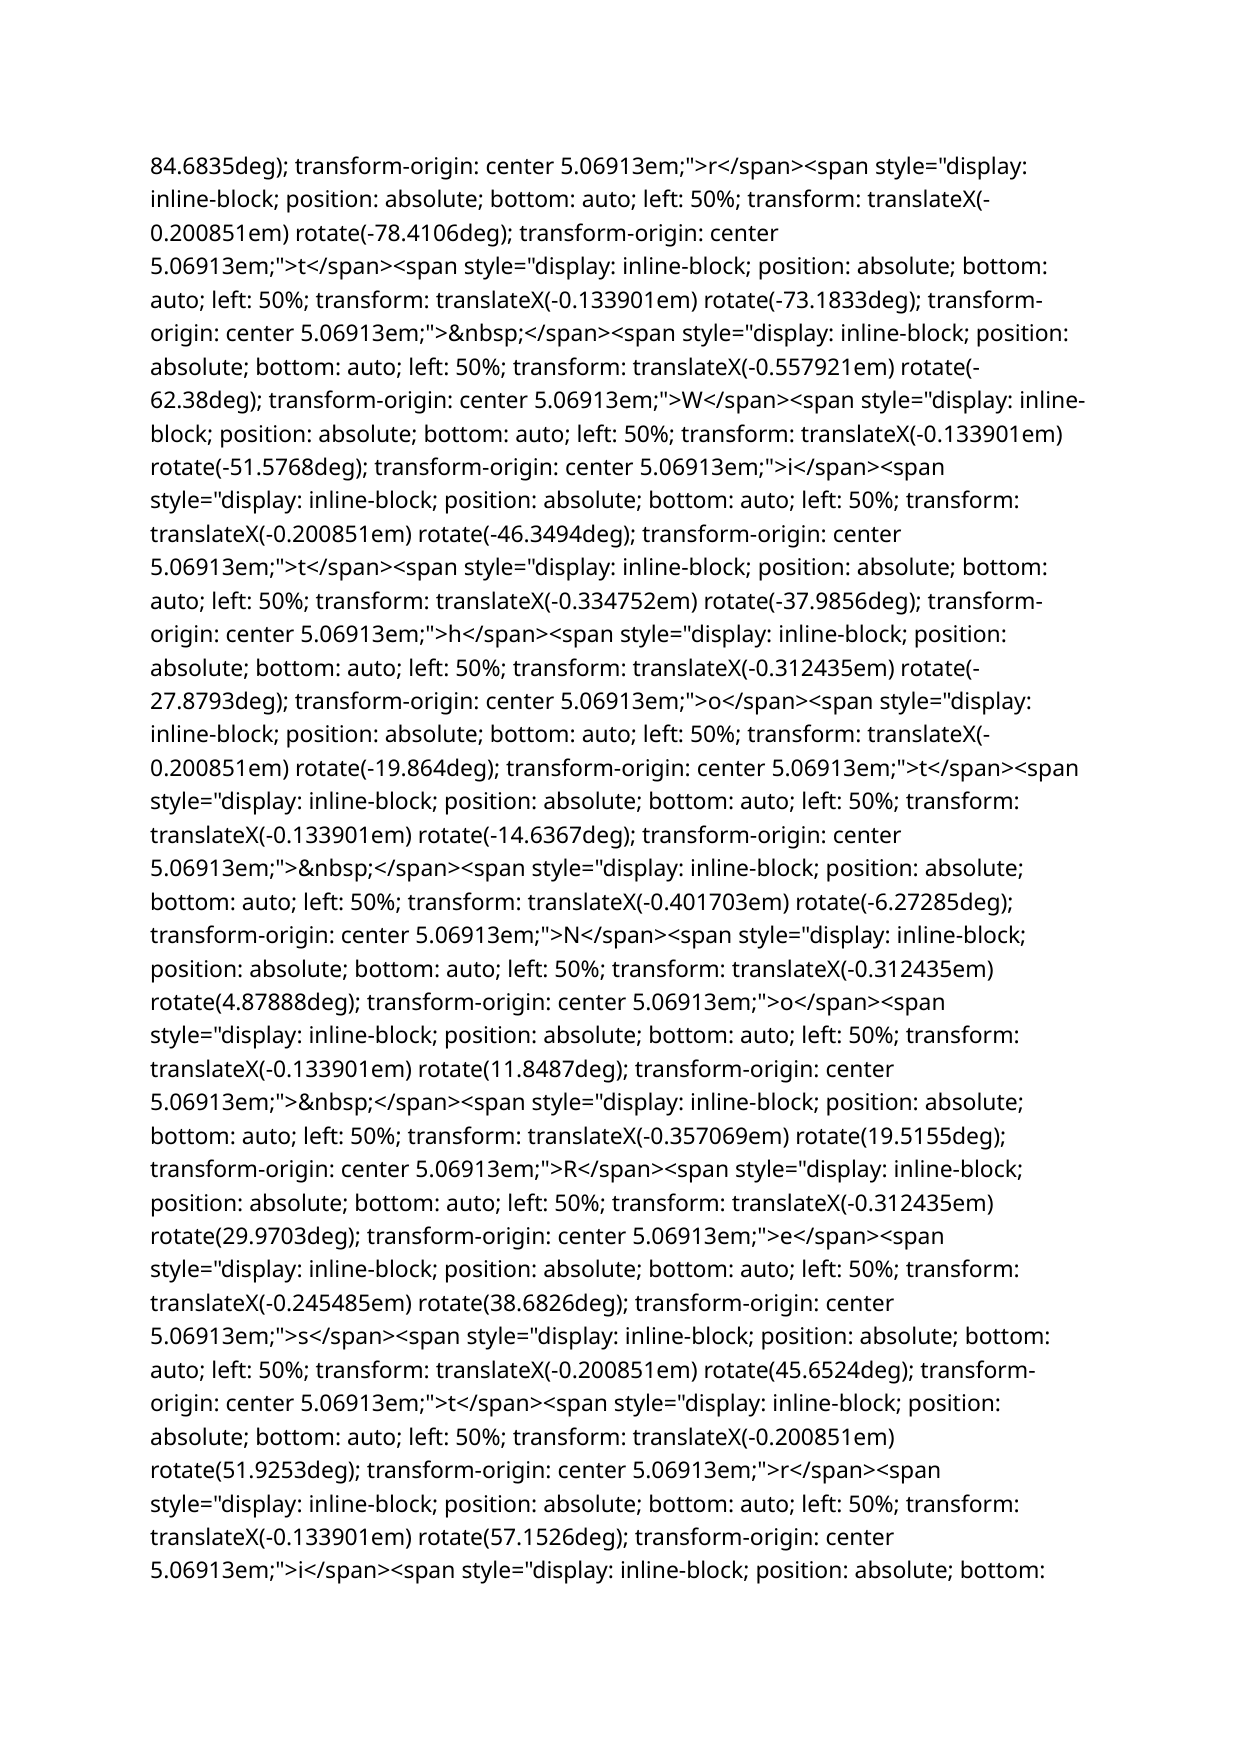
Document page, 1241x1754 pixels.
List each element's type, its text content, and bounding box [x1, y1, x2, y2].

text 84.6835deg); transform-origin: center 5.06913em;">r</span><span style="display: inline-block; position: absolute; bottom: auto; left: 50%; transform: translateX(-0.200851em) rotate(-78.4106deg); transform-origin: center 5.06913em;">t</span><span style="display: inline-block; position: absolute; bottom: auto; left: 50%; transform: translateX(-0.133901em) rotate(-73.1833deg); transform-origin: center 5.06913em;">&nbsp;</span><span style="display: inline-block; position: absolute; bottom: auto; left: 50%; transform: translateX(-0.557921em) rotate(-62.38deg); transform-origin: center 5.06913em;">W</span><span style="display: inline-block; position: absolute; bottom: auto; left: 50%; transform: translateX(-0.133901em) rotate(-51.5768deg); transform-origin: center 5.06913em;">i</span><span style="display: inline-block; position: absolute; bottom: auto; left: 50%; transform: translateX(-0.200851em) rotate(-46.3494deg); transform-origin: center 5.06913em;">t</span><span style="display: inline-block; position: absolute; bottom: auto; left: 50%; transform: translateX(-0.334752em) rotate(-37.9856deg); transform-origin: center 5.06913em;">h</span><span style="display: inline-block; position: absolute; bottom: auto; left: 50%; transform: translateX(-0.312435em) rotate(-27.8793deg); transform-origin: center 5.06913em;">o</span><span style="display: inline-block; position: absolute; bottom: auto; left: 50%; transform: translateX(-0.200851em) rotate(-19.864deg); transform-origin: center 5.06913em;">t</span><span style="display: inline-block; position: absolute; bottom: auto; left: 50%; transform: translateX(-0.133901em) rotate(-14.6367deg); transform-origin: center 5.06913em;">&nbsp;</span><span style="display: inline-block; position: absolute; bottom: auto; left: 50%; transform: translateX(-0.401703em) rotate(-6.27285deg); transform-origin: center 5.06913em;">N</span><span style="display: inline-block; position: absolute; bottom: auto; left: 50%; transform: translateX(-0.312435em) rotate(4.87888deg); transform-origin: center 5.06913em;">o</span><span style="display: inline-block; position: absolute; bottom: auto; left: 50%; transform: translateX(-0.133901em) rotate(11.8487deg); transform-origin: center 5.06913em;">&nbsp;</span><span style="display: inline-block; position: absolute; bottom: auto; left: 50%; transform: translateX(-0.357069em) rotate(19.5155deg); transform-origin: center 5.06913em;">R</span><span style="display: inline-block; position: absolute; bottom: auto; left: 50%; transform: translateX(-0.312435em) rotate(29.9703deg); transform-origin: center 5.06913em;">e</span><span style="display: inline-block; position: absolute; bottom: auto; left: 50%; transform: translateX(-0.245485em) rotate(38.6826deg); transform-origin: center 5.06913em;">s</span><span style="display: inline-block; position: absolute; bottom: auto; left: 50%; transform: translateX(-0.200851em) rotate(45.6524deg); transform-origin: center 5.06913em;">t</span><span style="display: inline-block; position: absolute; bottom: auto; left: 50%; transform: translateX(-0.200851em) rotate(51.9253deg); transform-origin: center 5.06913em;">r</span><span style="display: inline-block; position: absolute; bottom: auto; left: 50%; transform: translateX(-0.133901em) rotate(57.1526deg); transform-origin: center 5.06913em;">i</span><span style="display: inline-block; position: absolute; bottom: [150, 150, 1090, 1586]
